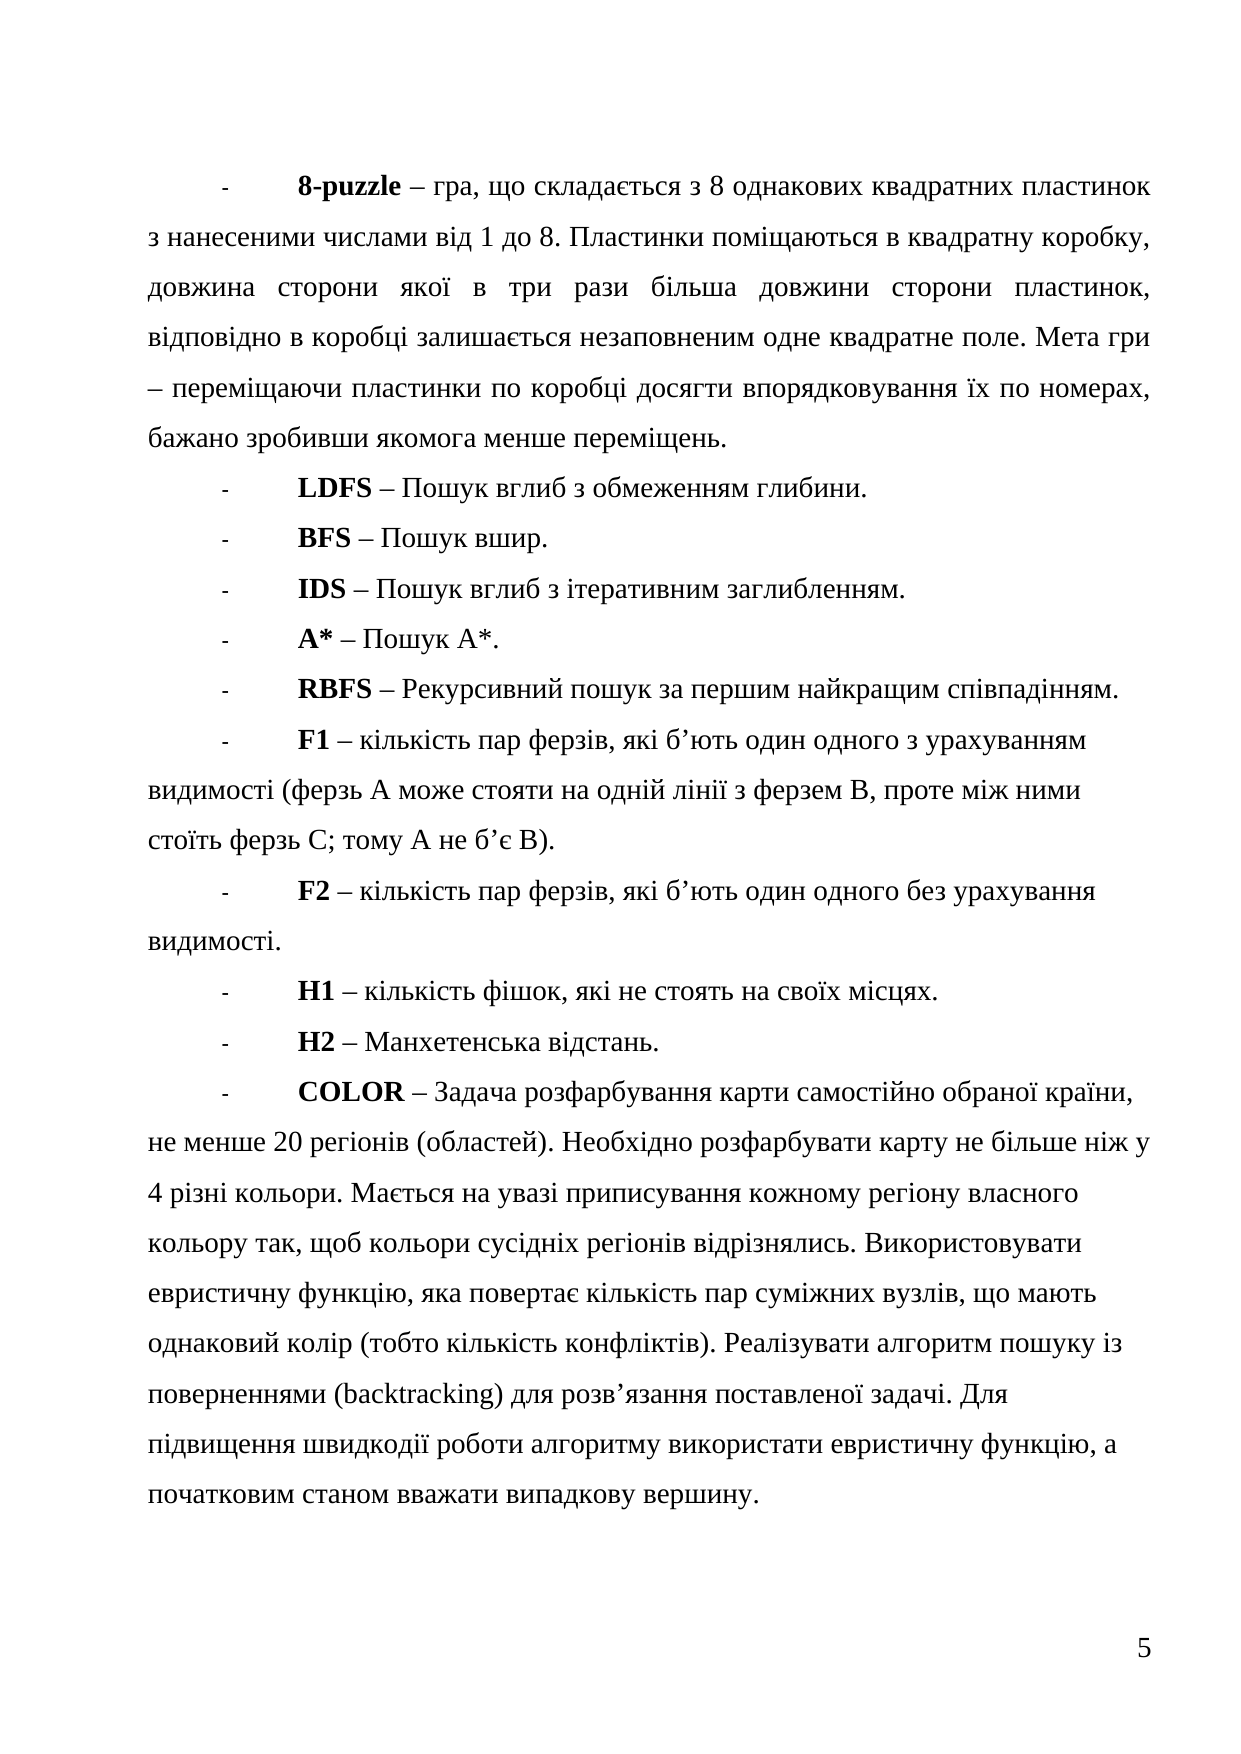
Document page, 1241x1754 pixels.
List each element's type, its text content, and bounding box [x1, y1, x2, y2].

list A* – Пошук А*. [148, 621, 1152, 655]
list 8-puzzle – гра, що складається з 8 однакових квадратних пластинок з нанесеними числами від 1 до 8. Пластинки поміщаються в квадратну коробку, довжина сторони якої в три рази більша довжини сторони пластинок, відповідно в коробці залишається незаповненим одне квадратне поле. Мета гри – переміщаючи пластинки по коробці досягти впорядковування їх по номерах, бажано зробивши якомога менше переміщень. [148, 168, 1152, 453]
list RBFS – Рекурсивний пошук за першим найкращим співпадінням. [148, 672, 1152, 705]
list IDS – Пошук вглиб з ітеративним заглибленням. [148, 571, 1152, 604]
list BFS – Пошук вшир. [148, 521, 1152, 554]
list F2 – кількість пар ферзів, які б’ють один одного без урахування видимості. [148, 873, 1152, 957]
list H2 – Манхетенська відстань. [148, 1024, 1152, 1057]
list LDFS – Пошук вглиб з обмеженням глибини. [148, 470, 1152, 504]
list F1 – кількість пар ферзів, які б’ють один одного з урахуванням видимості (ферзь А може стояти на одній лінії з ферзем В, проте між ними стоїть ферзь С; тому А не б’є В). [148, 722, 1152, 856]
list COLOR – Задача розфарбування карти самостійно обраної країни, не менше 20 регіонів (областей). Необхідно розфарбувати карту не більше ніж у 4 різні кольори. Мається на увазі приписування кожному регіону власного кольору так, щоб кольори сусідніх регіонів відрізнялись. Використовувати евристичну функцію, яка повертає кількість пар суміжних вузлів, що мають однаковий колір (тобто кількість конфліктів). Реалізувати алгоритм пошуку із поверненнями (backtracking) для розв’язання поставленої задачі. Для підвищення швидкодії роботи алгоритму використати евристичну функцію, а початковим станом вважати випадкову вершину. [148, 1074, 1152, 1510]
list H1 – кількість фішок, які не стоять на своїх місцях. [148, 973, 1152, 1007]
